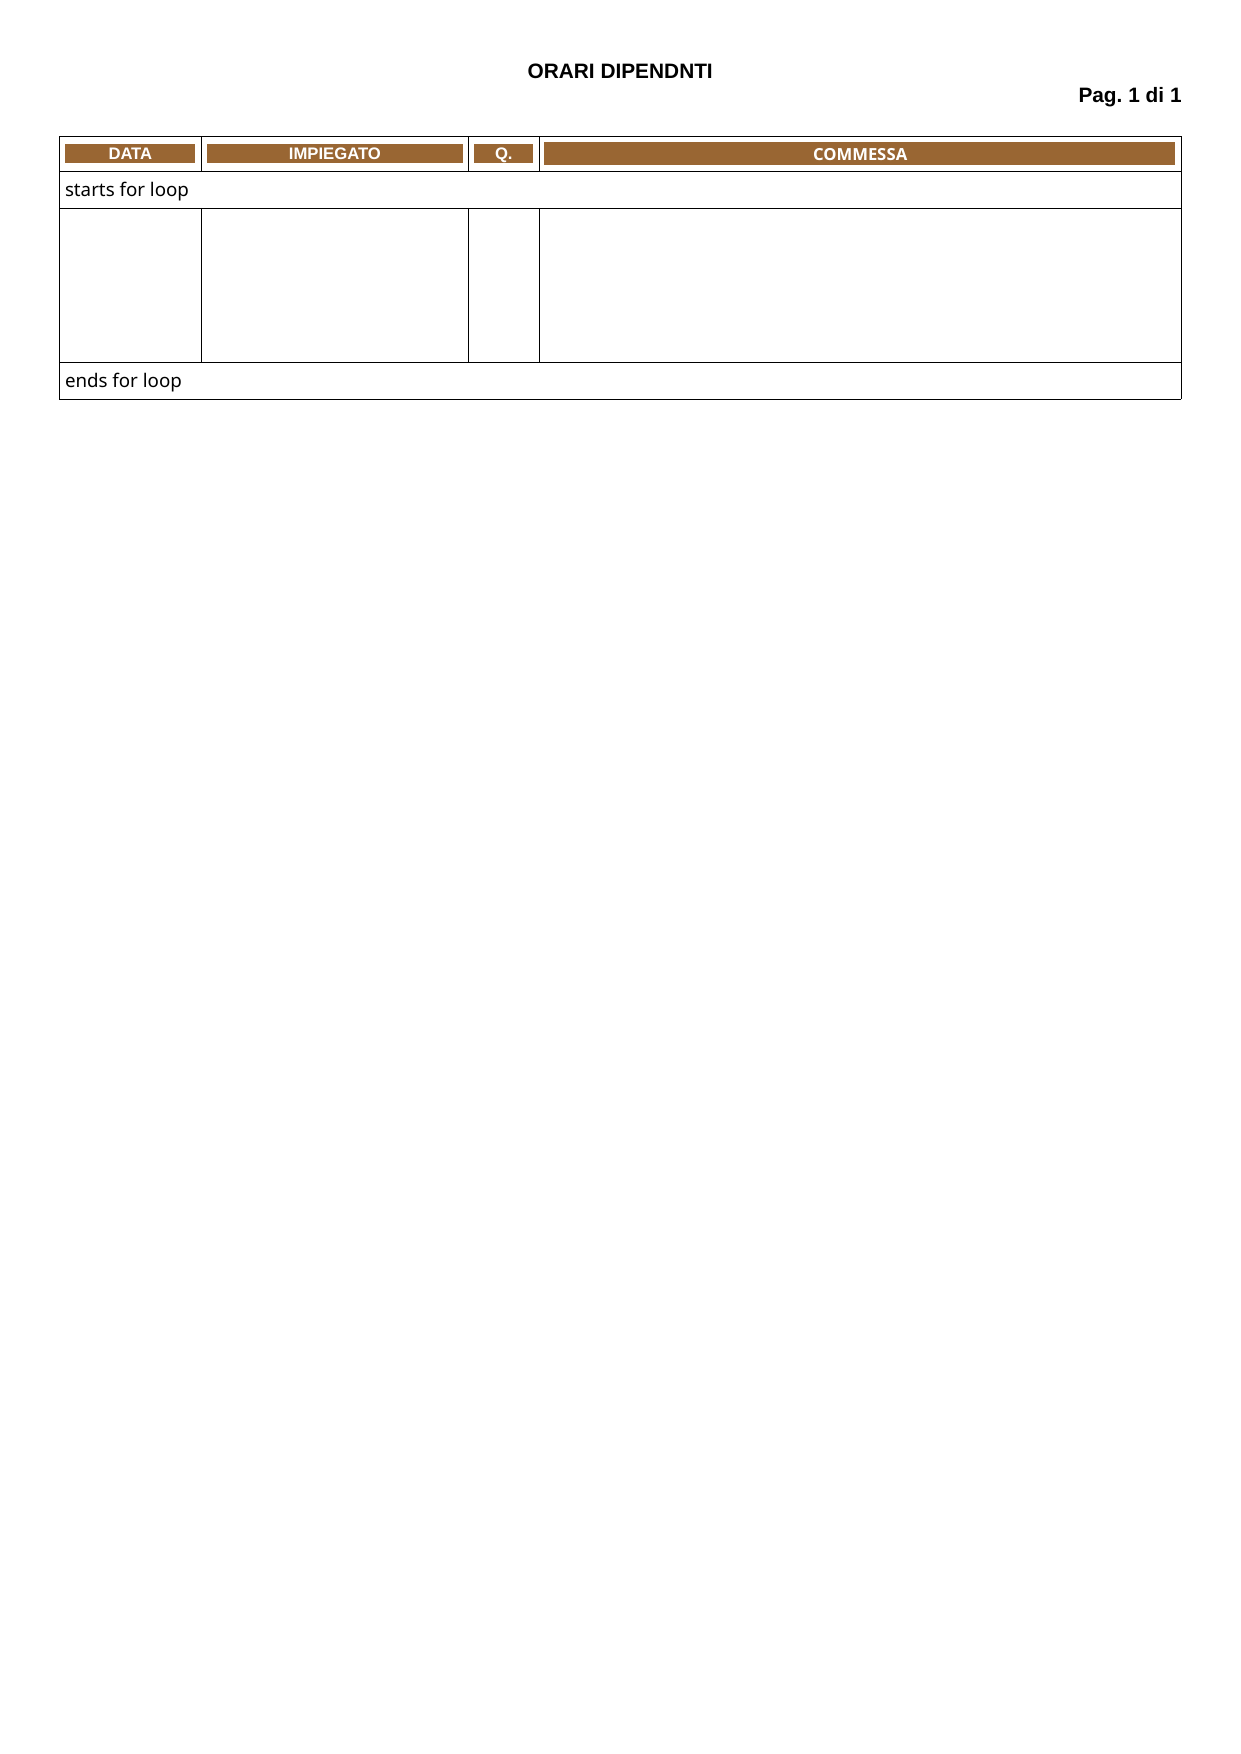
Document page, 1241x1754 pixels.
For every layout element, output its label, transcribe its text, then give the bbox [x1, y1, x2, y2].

table_cell ends for loop [60, 363, 1181, 399]
table_cell <item.user_id.name> [202, 209, 468, 362]
table_header COMMESSA [540, 137, 1181, 171]
table_cell <"%s/%s/%s"%(item.date[8:],item.date[5:7],item.date[:4])> [60, 209, 201, 362]
table_header DATA [60, 137, 201, 171]
table_cell starts for loop [60, 172, 1181, 208]
table_header IMPIEGATO [202, 137, 468, 171]
table_cell <item.unit_amount> [469, 209, 539, 362]
table_cell <item.name> [540, 209, 1181, 362]
table_header Q. [469, 137, 539, 171]
